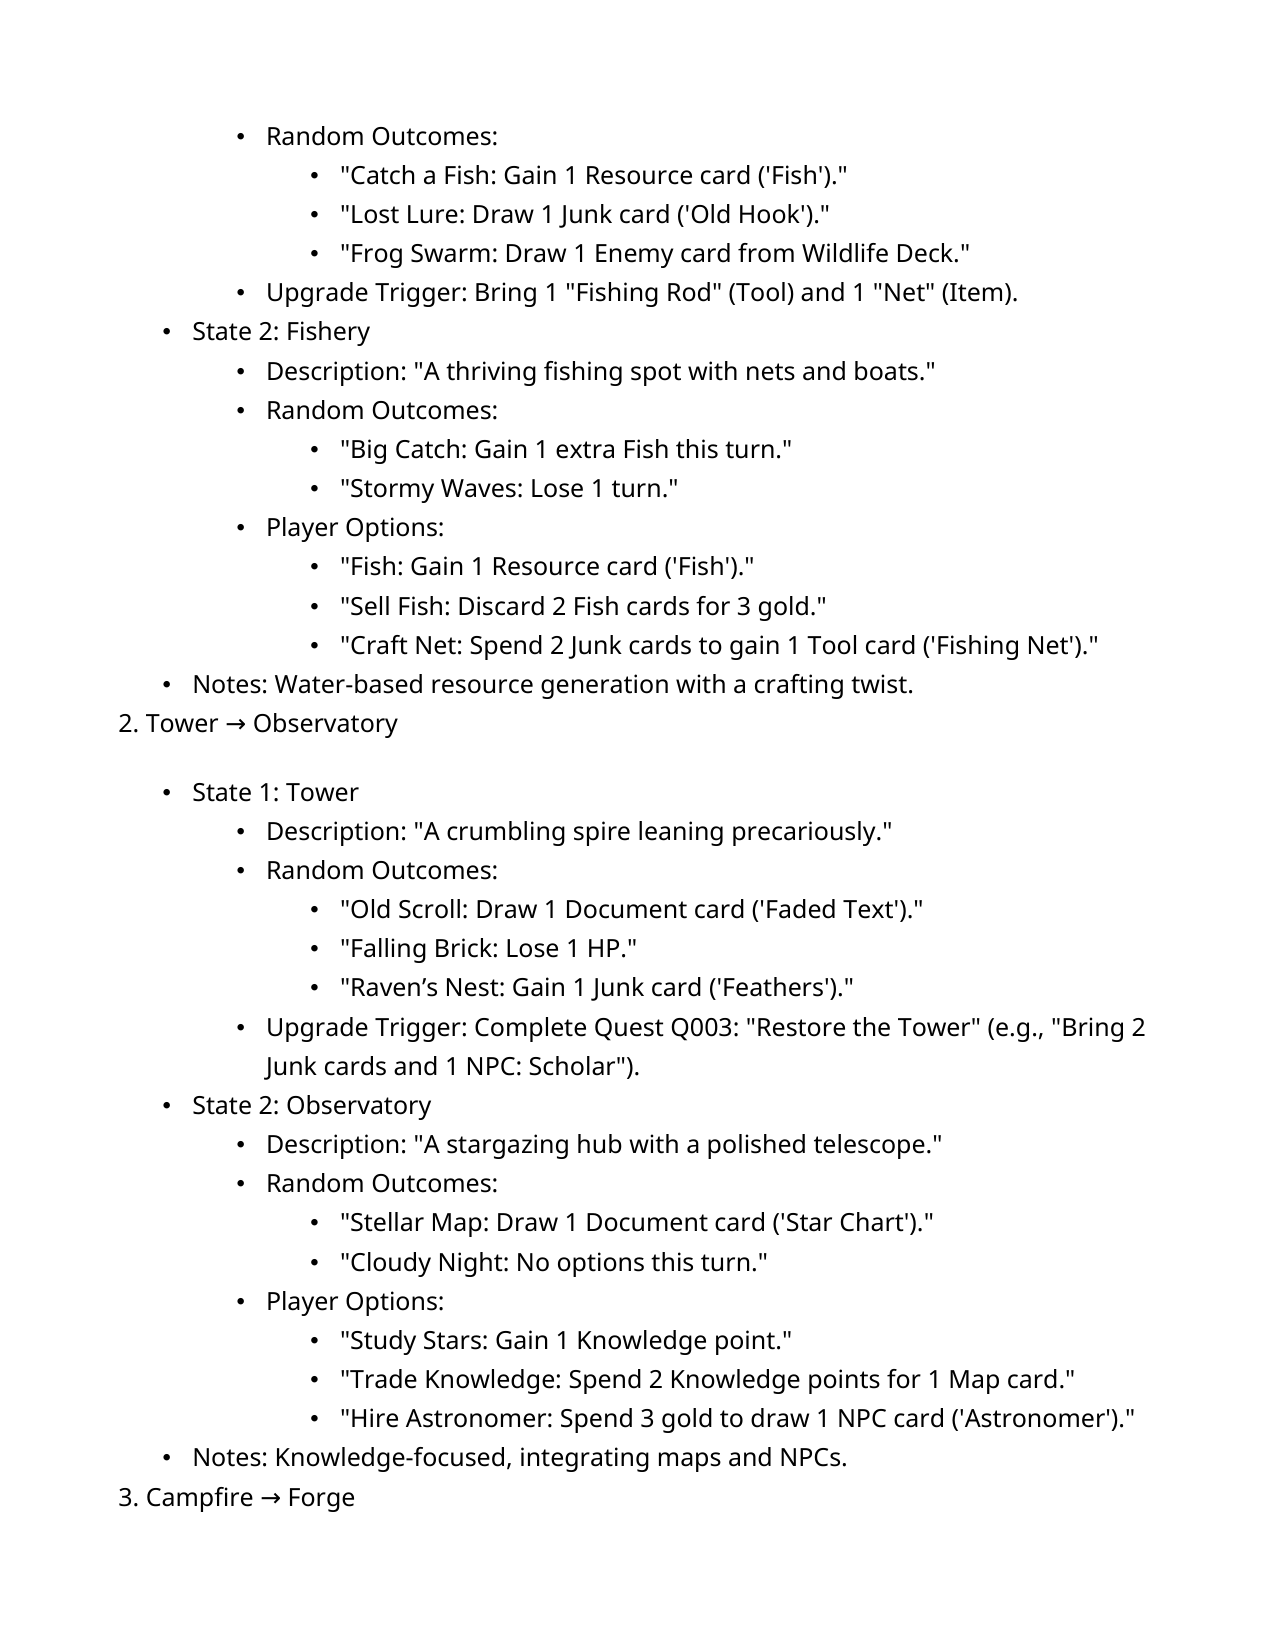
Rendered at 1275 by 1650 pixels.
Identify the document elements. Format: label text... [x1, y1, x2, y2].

list Description: "A thriving fishing spot with nets and boats." [236, 353, 1157, 387]
text 3. Campfire → Forge [118, 1479, 1157, 1513]
list "Trade Knowledge: Spend 2 Knowledge points for 1 Map card." [310, 1362, 1157, 1396]
list "Lost Lure: Draw 1 Junk card ('Old Hook')." [310, 196, 1157, 231]
list "Catch a Fish: Gain 1 Resource card ('Fish')." [310, 157, 1157, 191]
list "Old Scroll: Draw 1 Document card ('Faded Text')." [310, 892, 1157, 926]
list "Raven’s Nest: Gain 1 Junk card ('Feathers')." [310, 970, 1157, 1004]
list Upgrade Trigger: Bring 1 "Fishing Rod" (Tool) and 1 "Net" (Item). [236, 275, 1157, 309]
list "Study Stars: Gain 1 Knowledge point." [310, 1323, 1157, 1357]
list "Stellar Map: Draw 1 Document card ('Star Chart')." [310, 1205, 1157, 1239]
list Random Outcomes: [236, 392, 1157, 426]
text 2. Tower → Observatory [118, 706, 1157, 740]
list Upgrade Trigger: Complete Quest Q003: "Restore the Tower" (e.g., "Bring 2 Junk cards and 1 NPC: Scholar"). [236, 1009, 1157, 1082]
list "Falling Brick: Lose 1 HP." [310, 931, 1157, 965]
list Notes: Water-based resource generation with a crafting twist. [162, 666, 1157, 701]
list State 2: Fishery [162, 314, 1157, 348]
list "Fish: Gain 1 Resource card ('Fish')." [310, 549, 1157, 583]
list Random Outcomes: [236, 1166, 1157, 1200]
list "Craft Net: Spend 2 Junk cards to gain 1 Tool card ('Fishing Net')." [310, 627, 1157, 661]
list State 1: Tower [162, 774, 1157, 808]
list Random Outcomes: [236, 118, 1157, 152]
list "Hire Astronomer: Spend 3 gold to draw 1 NPC card ('Astronomer')." [310, 1401, 1157, 1435]
list "Frog Swarm: Draw 1 Enemy card from Wildlife Deck." [310, 236, 1157, 270]
list Notes: Knowledge-focused, integrating maps and NPCs. [162, 1440, 1157, 1474]
list Player Options: [236, 1283, 1157, 1317]
list Description: "A stargazing hub with a polished telescope." [236, 1127, 1157, 1161]
list "Big Catch: Gain 1 extra Fish this turn." [310, 431, 1157, 466]
list State 2: Observatory [162, 1088, 1157, 1122]
list "Stormy Waves: Lose 1 turn." [310, 471, 1157, 505]
list Description: "A crumbling spire leaning precariously." [236, 813, 1157, 847]
list Random Outcomes: [236, 853, 1157, 887]
list Player Options: [236, 510, 1157, 544]
list "Sell Fish: Discard 2 Fish cards for 3 gold." [310, 588, 1157, 622]
list "Cloudy Night: No options this turn." [310, 1244, 1157, 1278]
